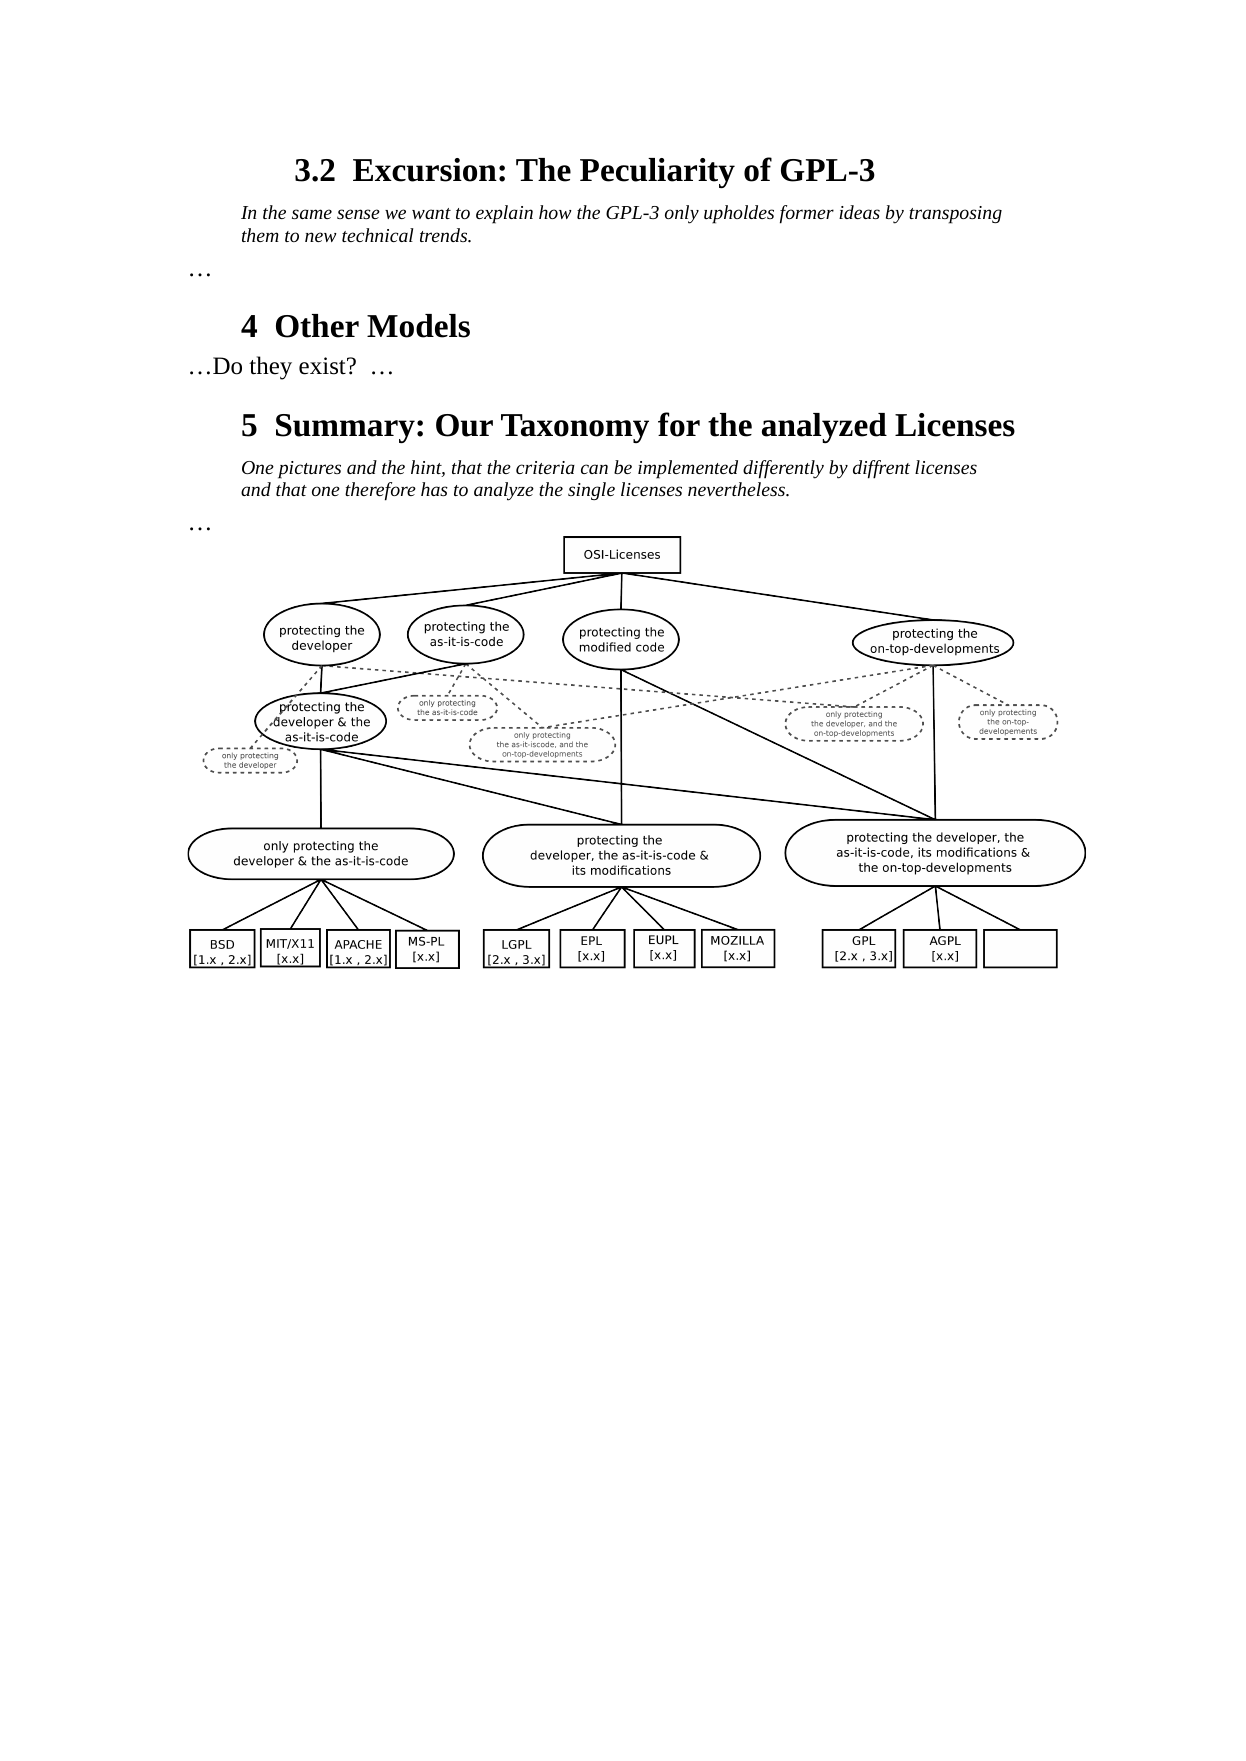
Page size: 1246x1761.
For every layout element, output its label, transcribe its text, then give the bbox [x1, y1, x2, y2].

subtitle 4 Other Models [241, 306, 1058, 345]
text … [187, 253, 1058, 281]
subtitle 3.2 Excursion: The Peculiarity of GPL-3 [294, 150, 1058, 188]
text … [187, 507, 1058, 536]
picture [187, 536, 1087, 969]
subtitle 5 Summary: Our Taxonomy for the analyzed Licenses [241, 405, 1058, 443]
text One pictures and the hint, that the criteria can be implemented differently by diffrent licenses and that one therefore has to analyze the single licenses nevertheless. [241, 456, 1005, 501]
text …Do they exist? … [187, 351, 1058, 380]
text In the same sense we want to explain how the GPL-3 only upholdes former ideas by transposing them to new technical trends. [241, 201, 1005, 246]
